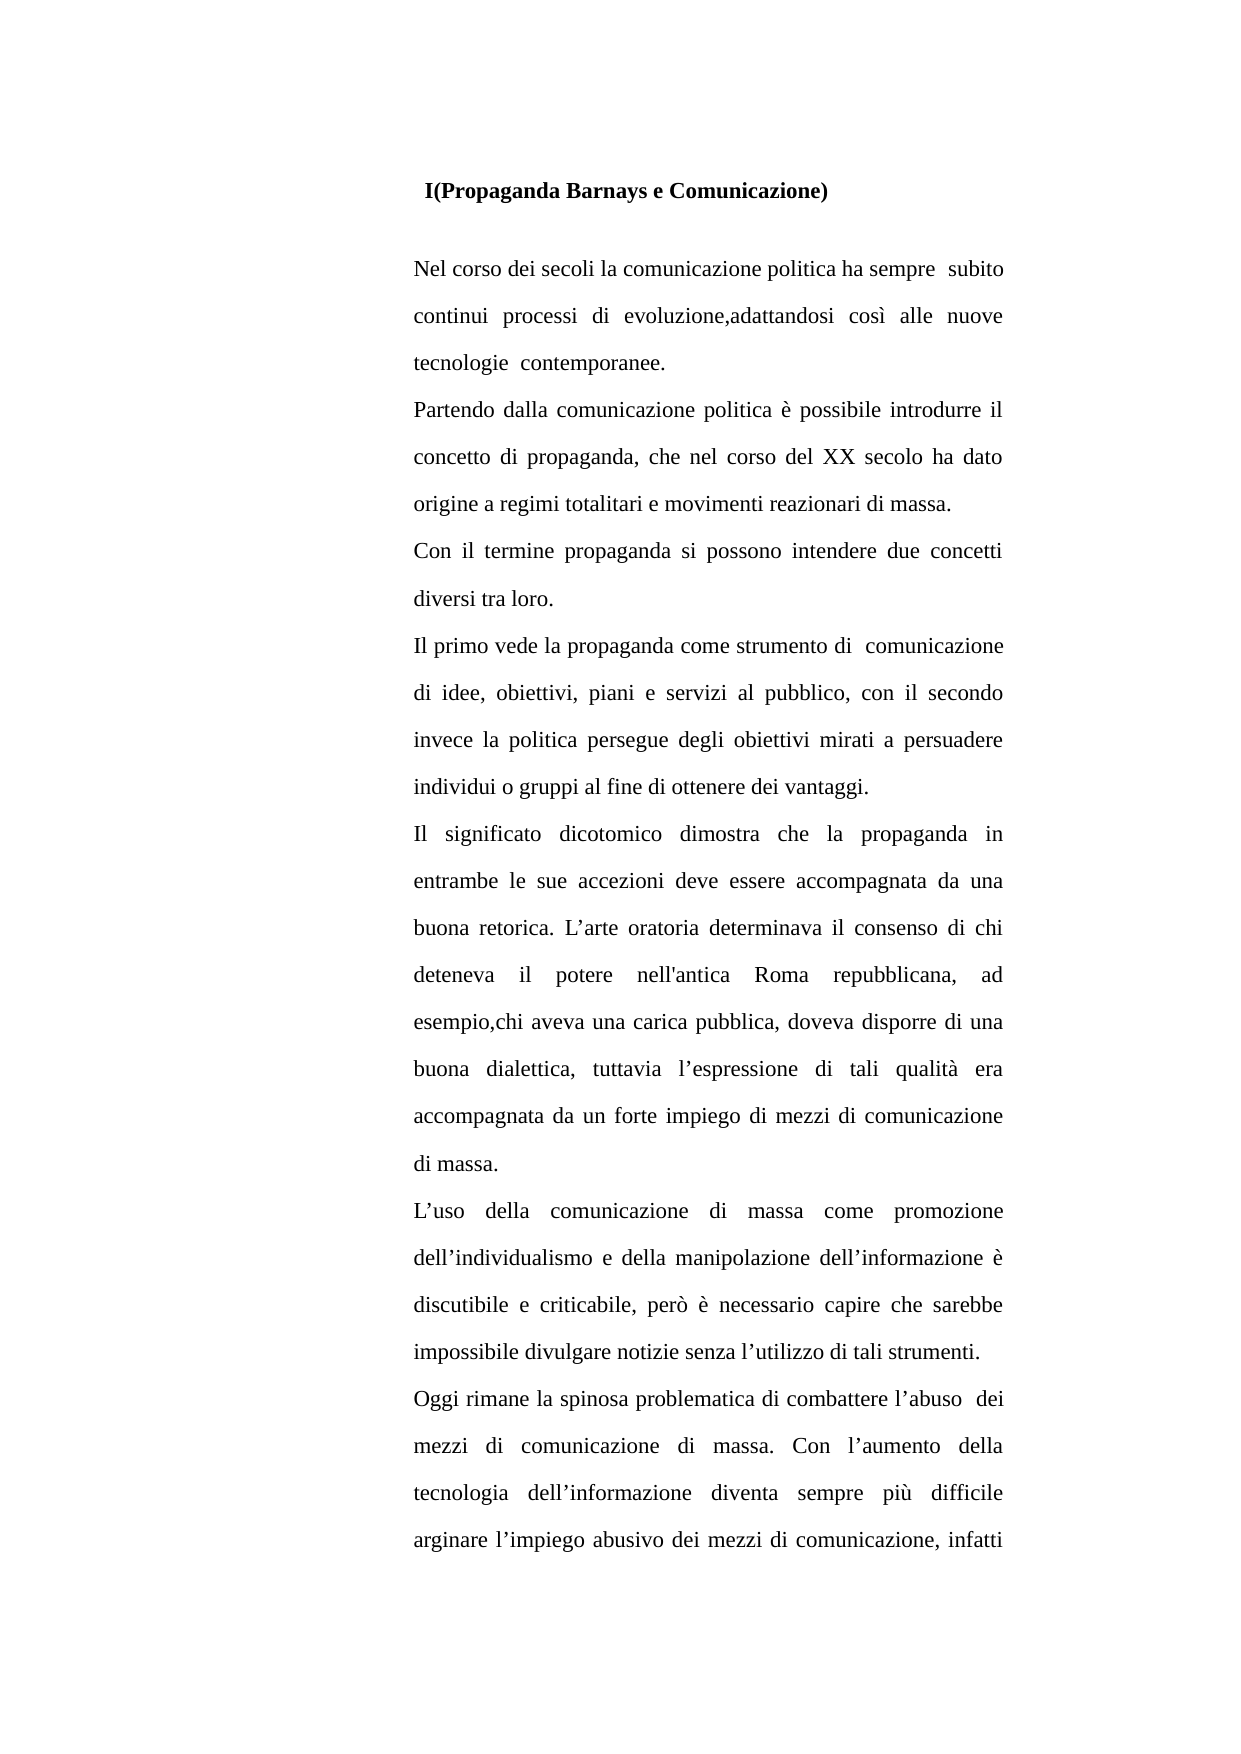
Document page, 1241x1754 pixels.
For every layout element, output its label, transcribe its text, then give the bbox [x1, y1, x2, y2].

text Oggi rimane la spinosa problematica di combattere l’abuso dei mezzi di comunicazione di massa. Con l’aumento della tecnologia dell’informazione diventa sempre più difficile arginare l’impiego abusivo dei mezzi di comunicazione, infatti [413, 1385, 1004, 1553]
text Con il termine propaganda si possono intendere due concetti diversi tra loro. [413, 537, 1004, 611]
text L’uso della comunicazione di massa come promozione dell’individualismo e della manipolazione dell’informazione è discutibile e criticabile, però è necessario capire che sarebbe impossibile divulgare notizie senza l’utilizzo di tali strumenti. [413, 1197, 1004, 1364]
text Partendo dalla comunicazione politica è possibile introdurre il concetto di propaganda, che nel corso del XX secolo ha dato origine a regimi totalitari e movimenti reazionari di massa. [413, 396, 1004, 517]
text I(Propaganda Barnays e Comunicazione) [207, 177, 1122, 203]
text Il primo vede la propaganda come strumento di comunicazione di idee, obiettivi, piani e servizi al pubblico, con il secondo invece la politica persegue degli obiettivi mirati a persuadere individui o gruppi al fine di ottenere dei vantaggi. [413, 632, 1004, 799]
text Nel corso dei secoli la comunicazione politica ha sempre subito continui processi di evoluzione,adattandosi così alle nuove tecnologie contemporanee. [413, 255, 1004, 376]
text Il significato dicotomico dimostra che la propaganda in entrambe le sue accezioni deve essere accompagnata da una buona retorica. L’arte oratoria determinava il consenso di chi deteneva il potere nell'antica Roma repubblicana, ad esempio,chi aveva una carica pubblica, doveva disporre di una buona dialettica, tuttavia l’espressione di tali qualità era accompagnata da un forte impiego di mezzi di comunicazione di massa. [413, 820, 1004, 1176]
